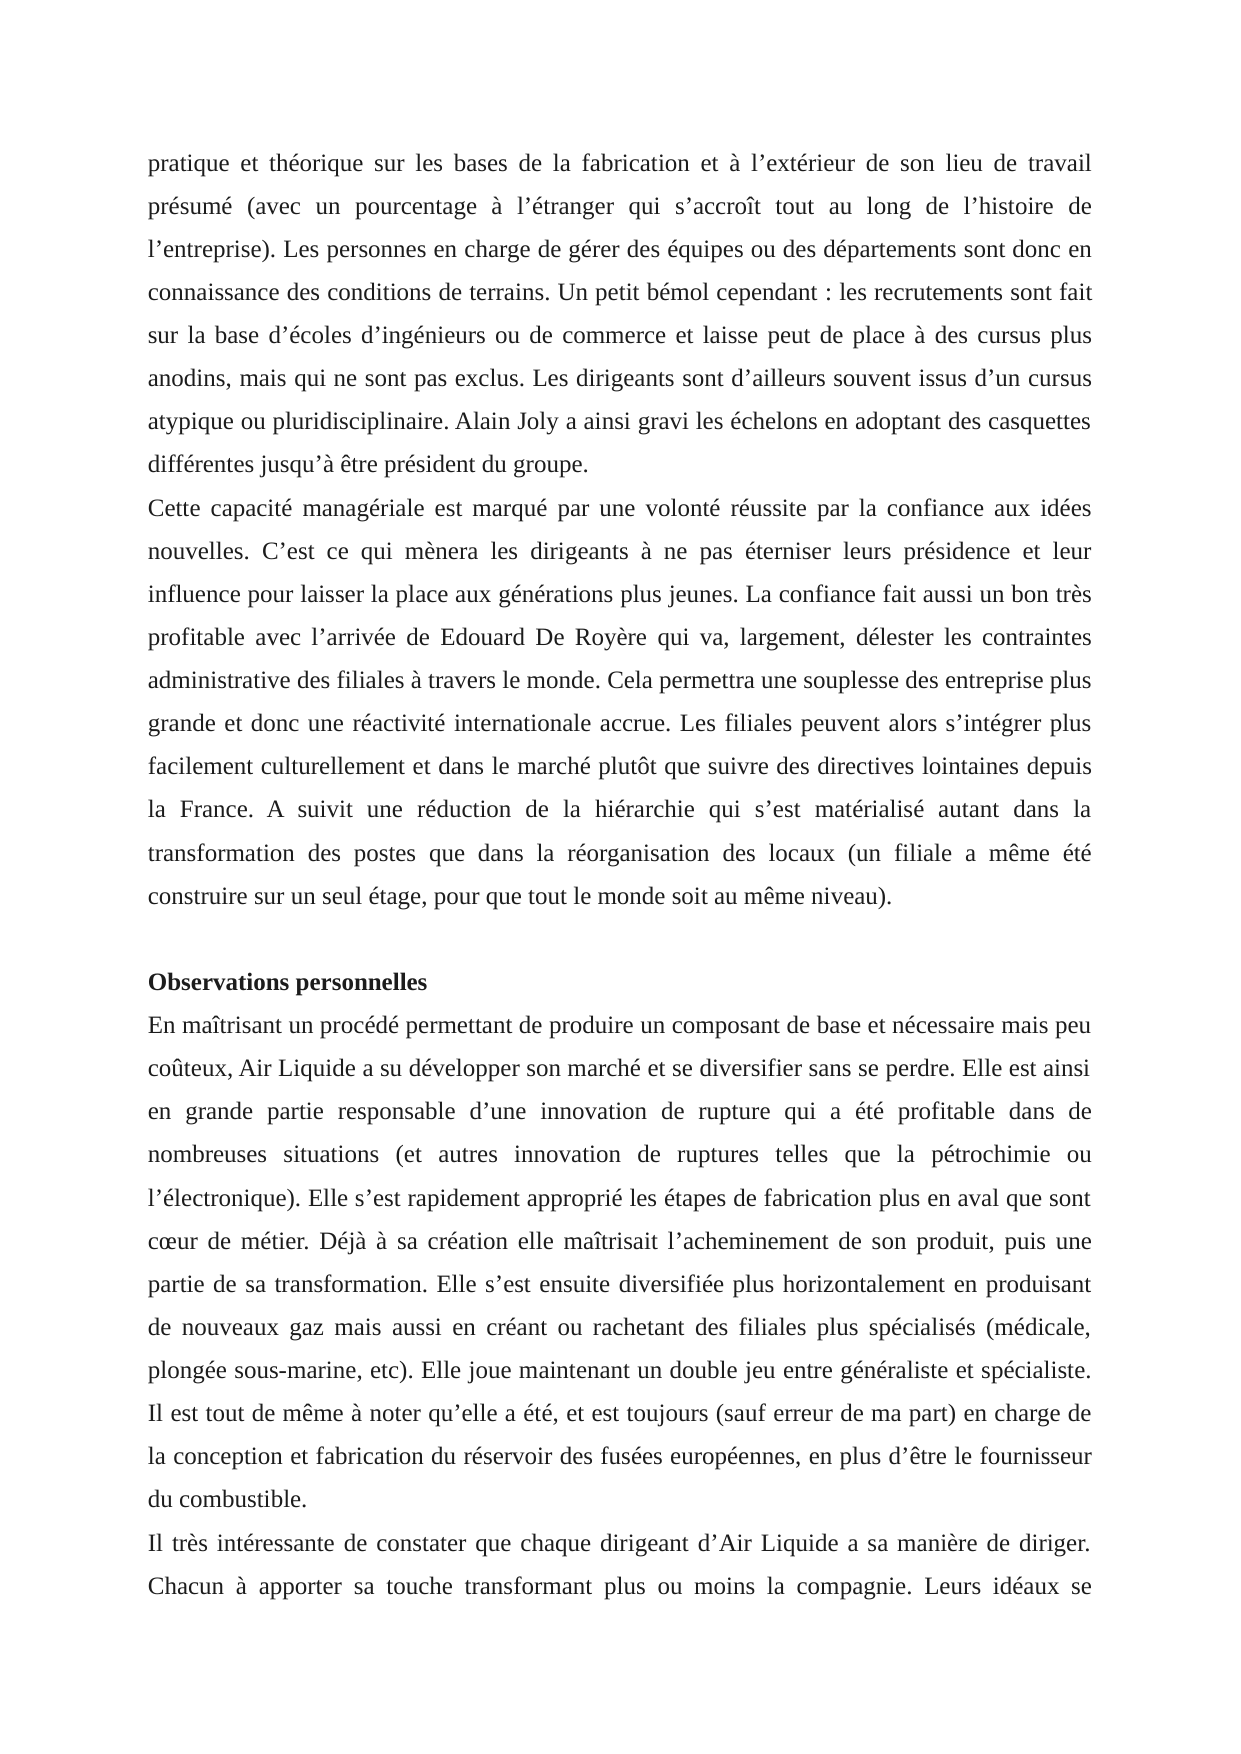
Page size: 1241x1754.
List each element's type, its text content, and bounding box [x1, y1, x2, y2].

text pratique et théorique sur les bases de la fabrication et à l’extérieur de son lieu de travail présumé (avec un pourcentage à l’étranger qui s’accroît tout au long de l’histoire de l’entreprise). Les personnes en charge de gérer des équipes ou des départements sont donc en connaissance des conditions de terrains. Un petit bémol cependant : les recrutements sont fait sur la base d’écoles d’ingénieurs ou de commerce et laisse peut de place à des cursus plus anodins, mais qui ne sont pas exclus. Les dirigeants sont d’ailleurs souvent issus d’un cursus atypique ou pluridisciplinaire. Alain Joly a ainsi gravi les échelons en adoptant des casquettes différentes jusqu’à être président du groupe. [148, 148, 1093, 478]
text Observations personnelles [148, 967, 1093, 996]
text En maîtrisant un procédé permettant de produire un composant de base et nécessaire mais peu coûteux, Air Liquide a su développer son marché et se diversifier sans se perdre. Elle est ainsi en grande partie responsable d’une innovation de rupture qui a été profitable dans de nombreuses situations (et autres innovation de ruptures telles que la pétrochimie ou l’électronique). Elle s’est rapidement approprié les étapes de fabrication plus en aval que sont cœur de métier. Déjà à sa création elle maîtrisait l’acheminement de son produit, puis une partie de sa transformation. Elle s’est ensuite diversifiée plus horizontalement en produisant de nouveaux gaz mais aussi en créant ou rachetant des filiales plus spécialisés (médicale, plongée sous-marine, etc). Elle joue maintenant un double jeu entre généraliste et spécialiste. Il est tout de même à noter qu’elle a été, et est toujours (sauf erreur de ma part) en charge de la conception et fabrication du réservoir des fusées européennes, en plus d’être le fournisseur du combustible. [148, 1010, 1093, 1513]
text Cette capacité managériale est marqué par une volonté réussite par la confiance aux idées nouvelles. C’est ce qui mènera les dirigeants à ne pas éterniser leurs présidence et leur influence pour laisser la place aux générations plus jeunes. La confiance fait aussi un bon très profitable avec l’arrivée de Edouard De Royère qui va, largement, délester les contraintes administrative des filiales à travers le monde. Cela permettra une souplesse des entreprise plus grande et donc une réactivité internationale accrue. Les filiales peuvent alors s’intégrer plus facilement culturellement et dans le marché plutôt que suivre des directives lointaines depuis la France. A suivit une réduction de la hiérarchie qui s’est matérialisé autant dans la transformation des postes que dans la réorganisation des locaux (un filiale a même été construire sur un seul étage, pour que tout le monde soit au même niveau). [148, 493, 1093, 909]
text Il très intéressante de constater que chaque dirigeant d’Air Liquide a sa manière de diriger. Chacun à apporter sa touche transformant plus ou moins la compagnie. Leurs idéaux se [148, 1528, 1093, 1599]
